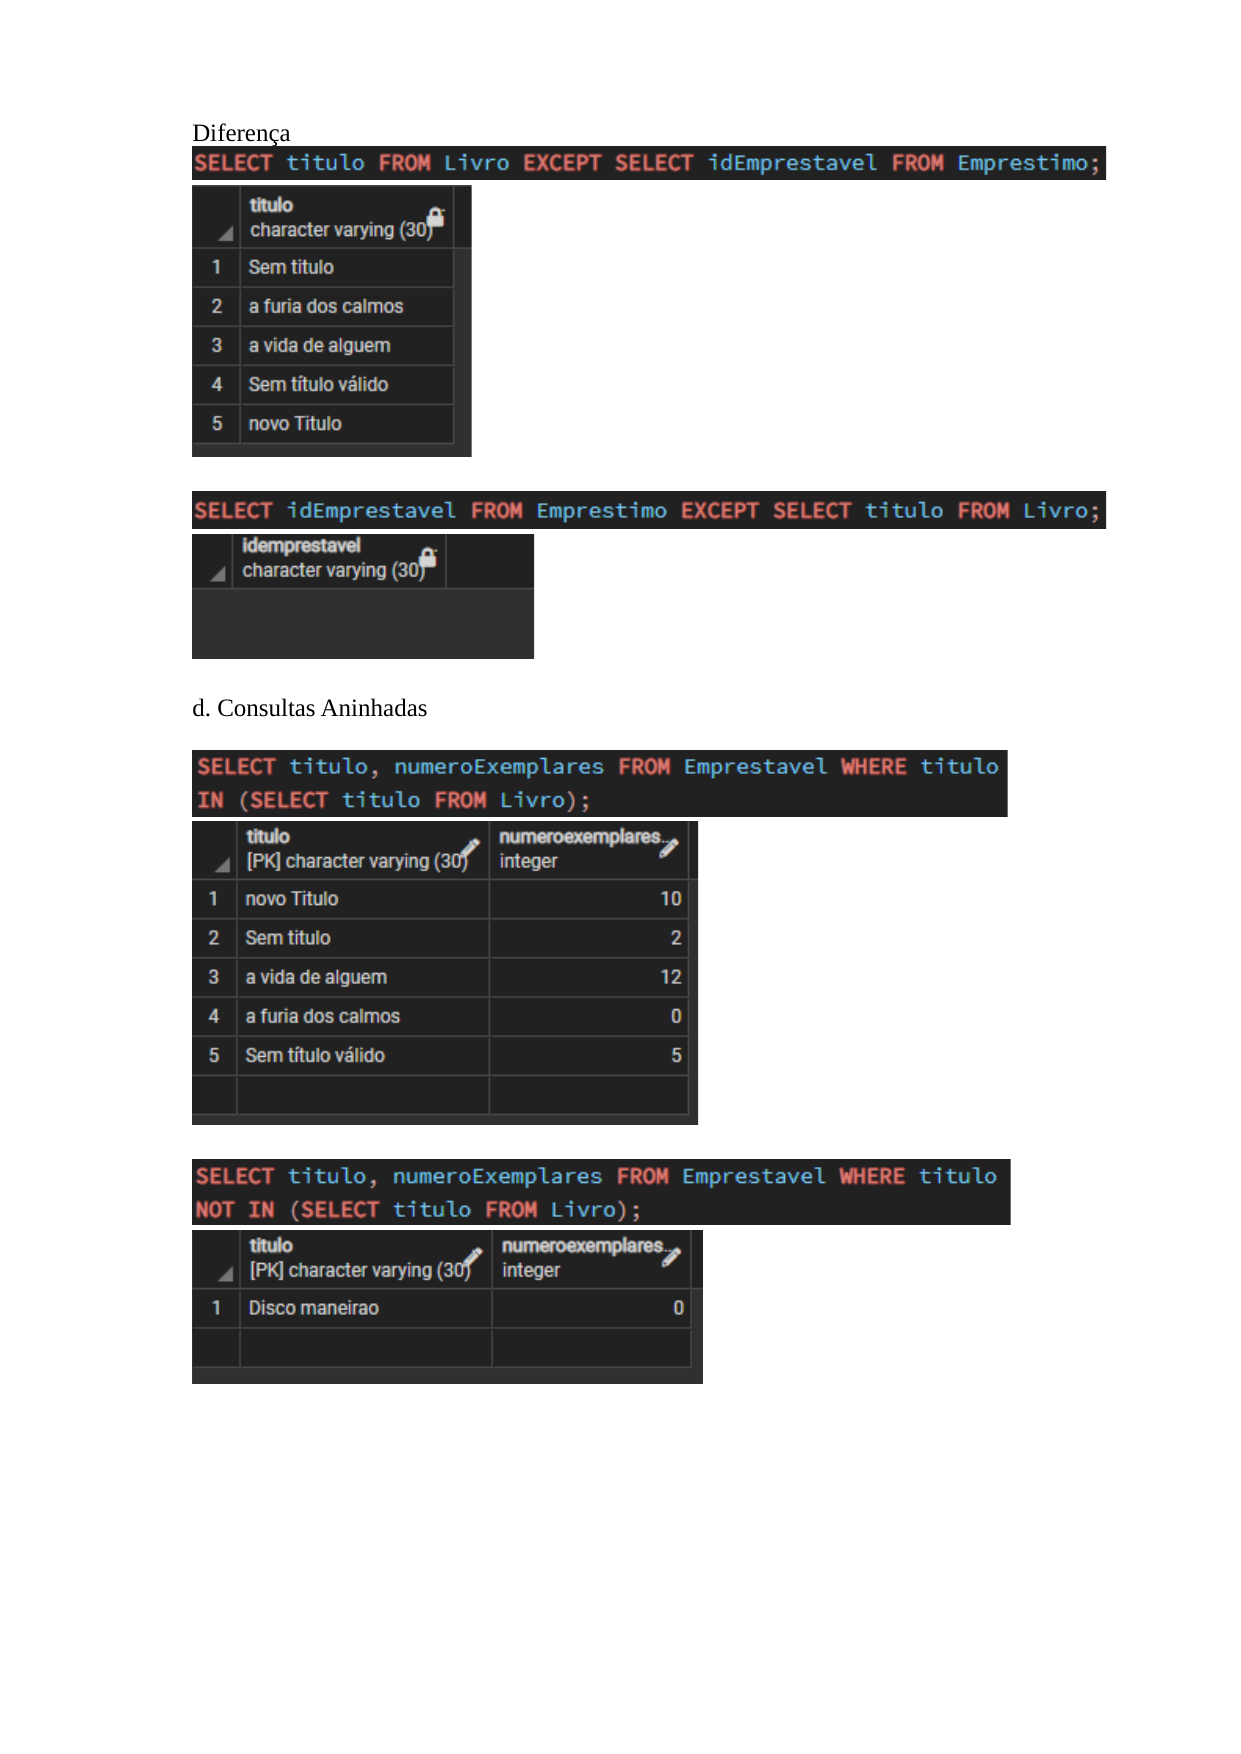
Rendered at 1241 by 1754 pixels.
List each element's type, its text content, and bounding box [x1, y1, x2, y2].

picture [192, 821, 699, 1125]
picture [192, 146, 1107, 180]
picture [192, 534, 535, 659]
picture [192, 1230, 703, 1384]
picture [192, 185, 472, 457]
picture [192, 491, 1107, 529]
picture [192, 1159, 1011, 1225]
text d. Consultas Aninhadas [118, 693, 1122, 722]
picture [192, 750, 1008, 817]
text Diferença [118, 118, 1122, 147]
